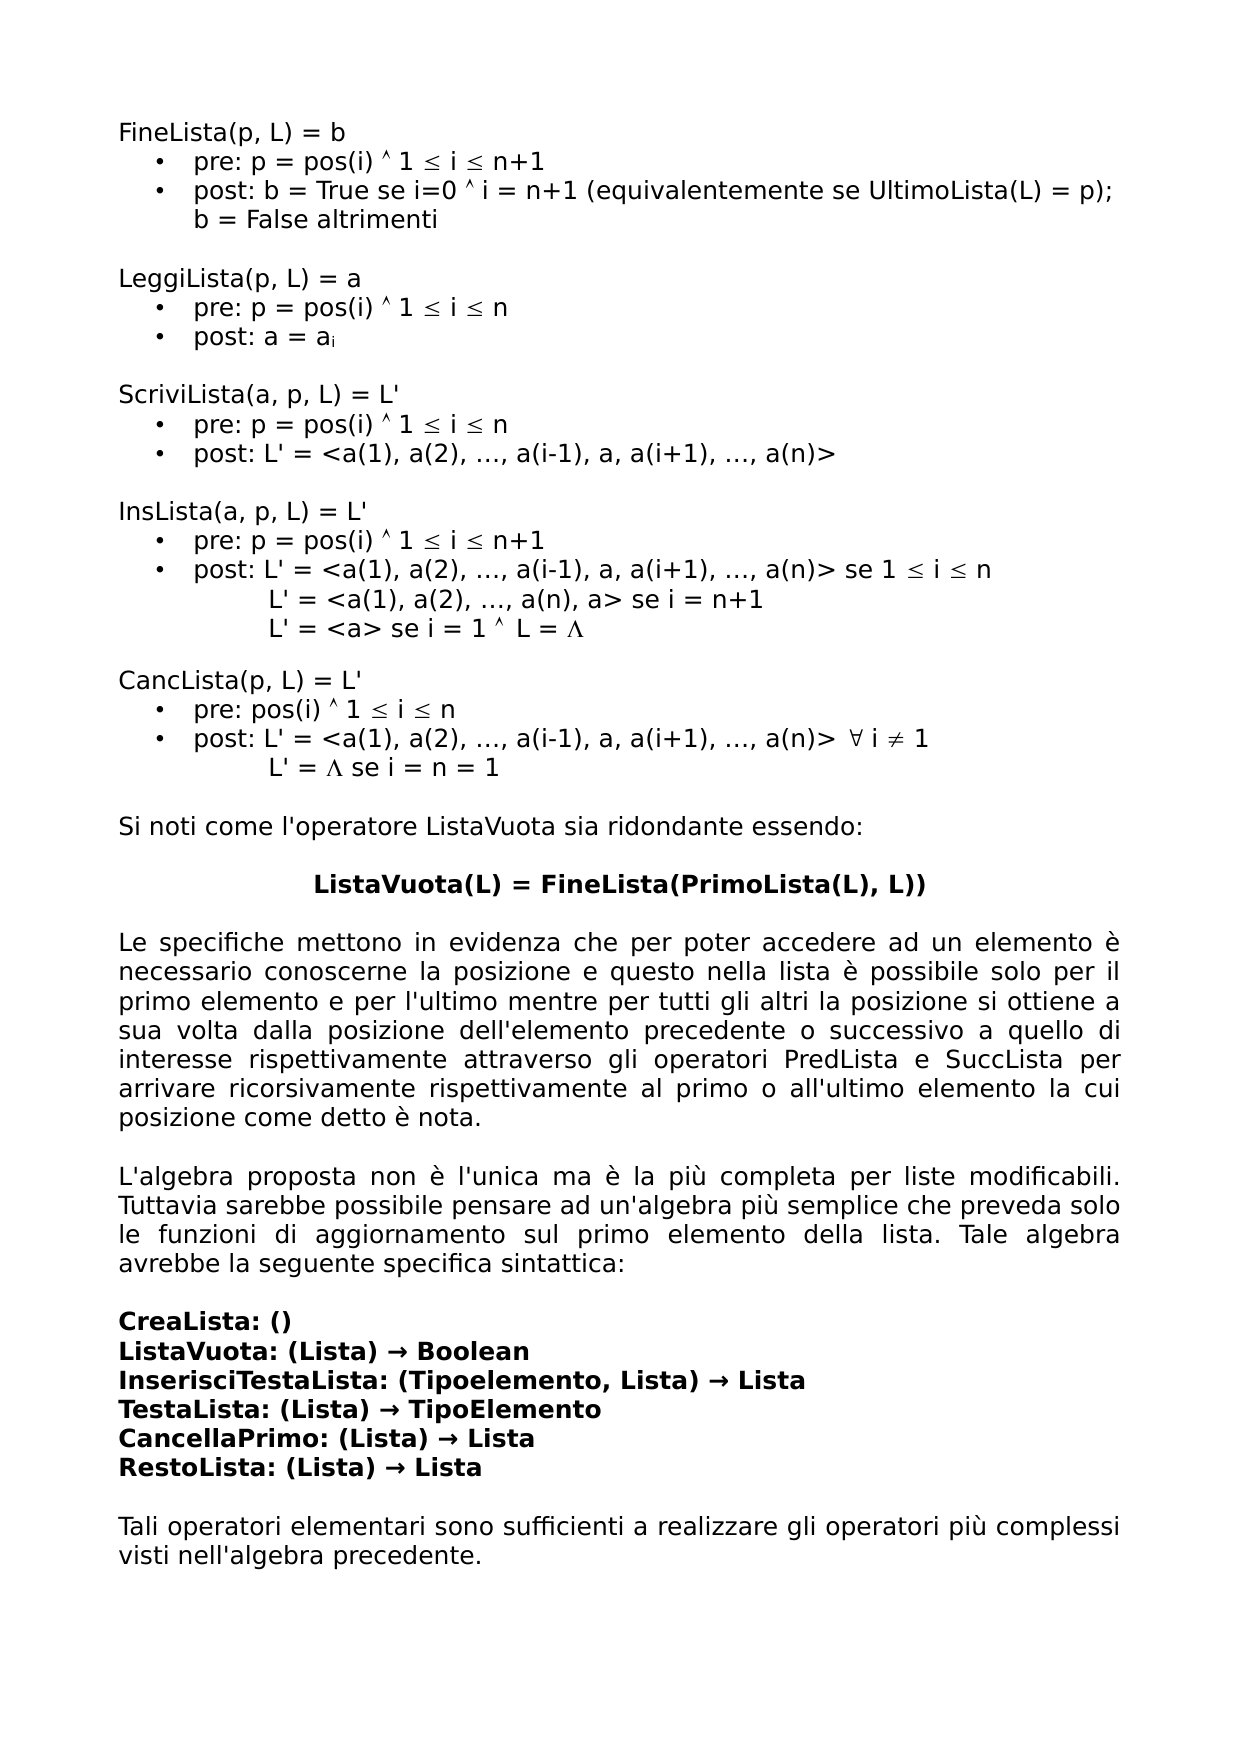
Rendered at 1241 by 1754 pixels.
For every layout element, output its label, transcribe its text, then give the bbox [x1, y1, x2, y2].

text RestoLista: (Lista) → Lista [118, 1453, 1122, 1482]
list pre: p = pos(i) Ù 1 £ i £ n+1 [156, 147, 1122, 176]
list post: L' = <a(1), a(2), …, a(i-1), a, a(i+1), …, a(n)> [156, 439, 1122, 468]
text CreaLista: () [118, 1307, 1122, 1337]
list pre: p = pos(i) Ù 1 £ i £ n [156, 410, 1122, 439]
list post: b = True se i=0 Ù i = n+1 (equivalentemente se UltimoLista(L) = p); b = False altrimenti [156, 176, 1122, 235]
text ScriviLista(a, p, L) = L' [118, 381, 1122, 410]
text InsLista(a, p, L) = L' [118, 497, 1122, 526]
text CancLista(p, L) = L' [118, 666, 1122, 695]
text L'algebra proposta non è l'unica ma è la più completa per liste modificabili. Tuttavia sarebbe possibile pensare ad un'algebra più semplice che preveda solo le funzioni di aggiornamento sul primo elemento della lista. Tale algebra avrebbe la seguente specifica sintattica: [118, 1162, 1122, 1278]
list L' = <a> se i = 1 Ù L = L [231, 614, 1122, 643]
list post: L' = <a(1), a(2), …, a(i-1), a, a(i+1), …, a(n)> se 1 £ i £ n [156, 556, 1122, 585]
list pre: pos(i) Ù 1 £ i £ n [156, 695, 1122, 724]
text FineLista(p, L) = b [118, 118, 1122, 147]
list L' = <a(1), a(2), …, a(n), a> se i = n+1 [231, 585, 1122, 614]
list L' = L se i = n = 1 [231, 753, 1122, 782]
text InserisciTestaLista: (Tipoelemento, Lista) → Lista [118, 1366, 1122, 1395]
text ListaVuota(L) = FineLista(PrimoLista(L), L)) [118, 870, 1122, 899]
list pre: p = pos(i) Ù 1 £ i £ n+1 [156, 526, 1122, 556]
list post: a = ai [156, 322, 1122, 351]
text Le specifiche mettono in evidenza che per poter accedere ad un elemento è necessario conoscerne la posizione e questo nella lista è possibile solo per il primo elemento e per l'ultimo mentre per tutti gli altri la posizione si ottiene a sua volta dalla posizione dell'elemento precedente o successivo a quello di interesse rispettivamente attraverso gli operatori PredLista e SuccLista per arrivare ricorsivamente rispettivamente al primo o all'ultimo elemento la cui posizione come detto è nota. [118, 928, 1122, 1132]
text Tali operatori elementari sono sufficienti a realizzare gli operatori più complessi visti nell'algebra precedente. [118, 1512, 1122, 1570]
text TestaLista: (Lista) → TipoElemento [118, 1395, 1122, 1424]
text Si noti come l'operatore ListaVuota sia ridondante essendo: [118, 812, 1122, 841]
list pre: p = pos(i) Ù 1 £ i £ n [156, 293, 1122, 322]
text ListaVuota: (Lista) → Boolean [118, 1337, 1122, 1366]
list post: L' = <a(1), a(2), …, a(i-1), a, a(i+1), …, a(n)> " i ¹ 1 [156, 724, 1122, 753]
text CancellaPrimo: (Lista) → Lista [118, 1424, 1122, 1453]
text LeggiLista(p, L) = a [118, 264, 1122, 293]
